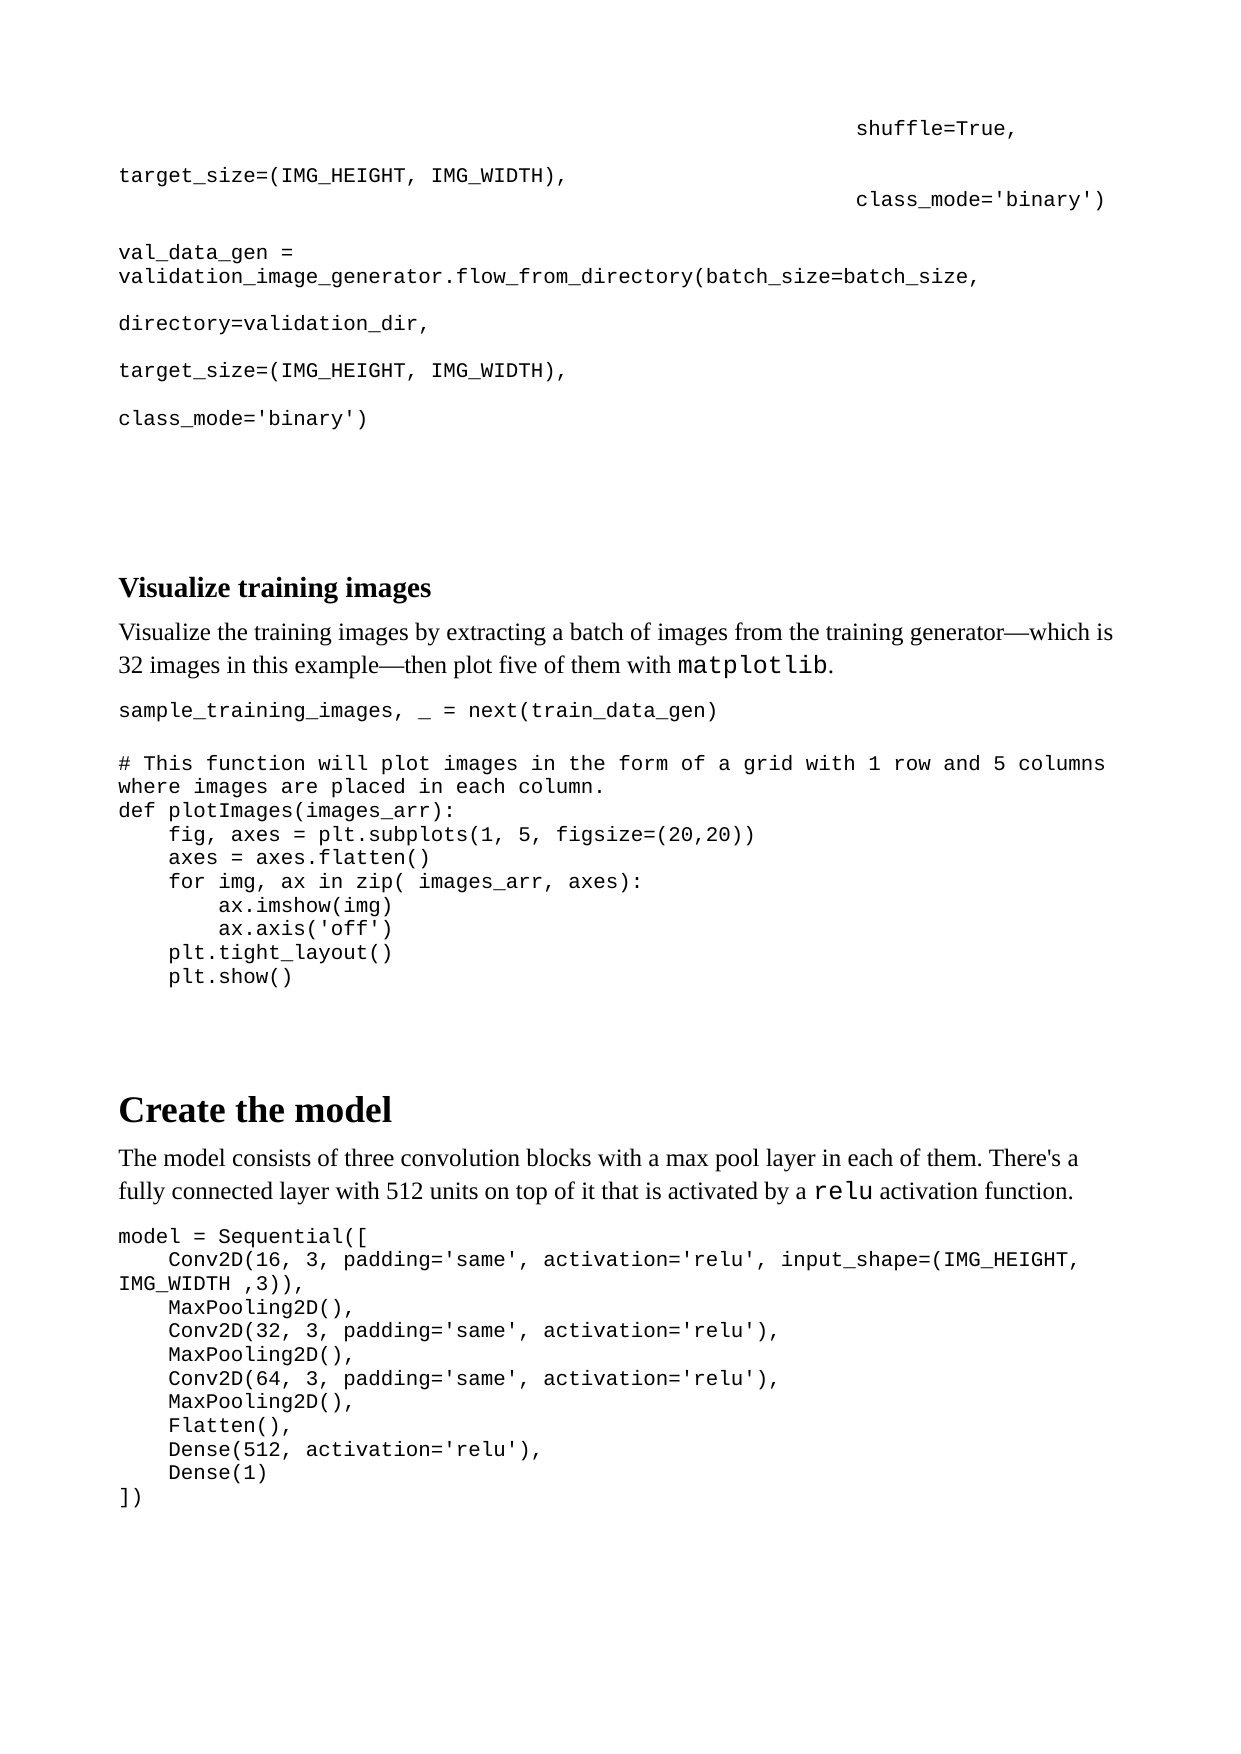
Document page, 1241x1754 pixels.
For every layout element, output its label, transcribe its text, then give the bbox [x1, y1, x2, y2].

text MaxPooling2D(), [118, 1344, 1122, 1368]
text MaxPooling2D(), [118, 1391, 1122, 1415]
text val_data_gen = validation_image_generator.flow_from_directory(batch_size=batch_size, [118, 242, 1122, 289]
text model = Sequential([ [118, 1226, 1122, 1249]
text ax.axis('off') [118, 918, 1122, 942]
text class_mode='binary') [118, 189, 1122, 213]
text Conv2D(32, 3, padding='same', activation='relu'), [118, 1320, 1122, 1344]
text shuffle=True, [118, 118, 1122, 142]
text plt.show() [118, 966, 1122, 989]
text Visualize the training images by extracting a batch of images from the training generator—which is 32 images in this example—then plot five of them with matplotlib. [118, 617, 1122, 681]
text ax.imshow(img) [118, 895, 1122, 918]
text def plotImages(images_arr): [118, 800, 1122, 824]
text Dense(1) [118, 1462, 1122, 1486]
text sample_training_images, _ = next(train_data_gen) [118, 700, 1122, 723]
text # This function will plot images in the form of a grid with 1 row and 5 columns where images are placed in each column. [118, 753, 1122, 800]
text The model consists of three convolution blocks with a max pool layer in each of them. There's a fully connected layer with 512 units on top of it that is activated by a relu activation function. [118, 1143, 1122, 1207]
text directory=validation_dir, [118, 289, 1122, 337]
text class_mode='binary') [118, 384, 1122, 431]
text axes = axes.flatten() [118, 847, 1122, 871]
text Flatten(), [118, 1415, 1122, 1439]
text Conv2D(16, 3, padding='same', activation='relu', input_shape=(IMG_HEIGHT, IMG_WIDTH ,3)), [118, 1249, 1122, 1297]
text Conv2D(64, 3, padding='same', activation='relu'), [118, 1368, 1122, 1391]
text plt.tight_layout() [118, 942, 1122, 966]
subtitle Visualize training images [118, 571, 1122, 604]
text target_size=(IMG_HEIGHT, IMG_WIDTH), [118, 142, 1122, 189]
text Dense(512, activation='relu'), [118, 1439, 1122, 1462]
text MaxPooling2D(), [118, 1297, 1122, 1320]
text fig, axes = plt.subplots(1, 5, figsize=(20,20)) [118, 824, 1122, 847]
text ]) [118, 1486, 1122, 1509]
text target_size=(IMG_HEIGHT, IMG_WIDTH), [118, 337, 1122, 384]
subtitle Create the model [118, 1087, 1122, 1130]
text for img, ax in zip( images_arr, axes): [118, 871, 1122, 895]
